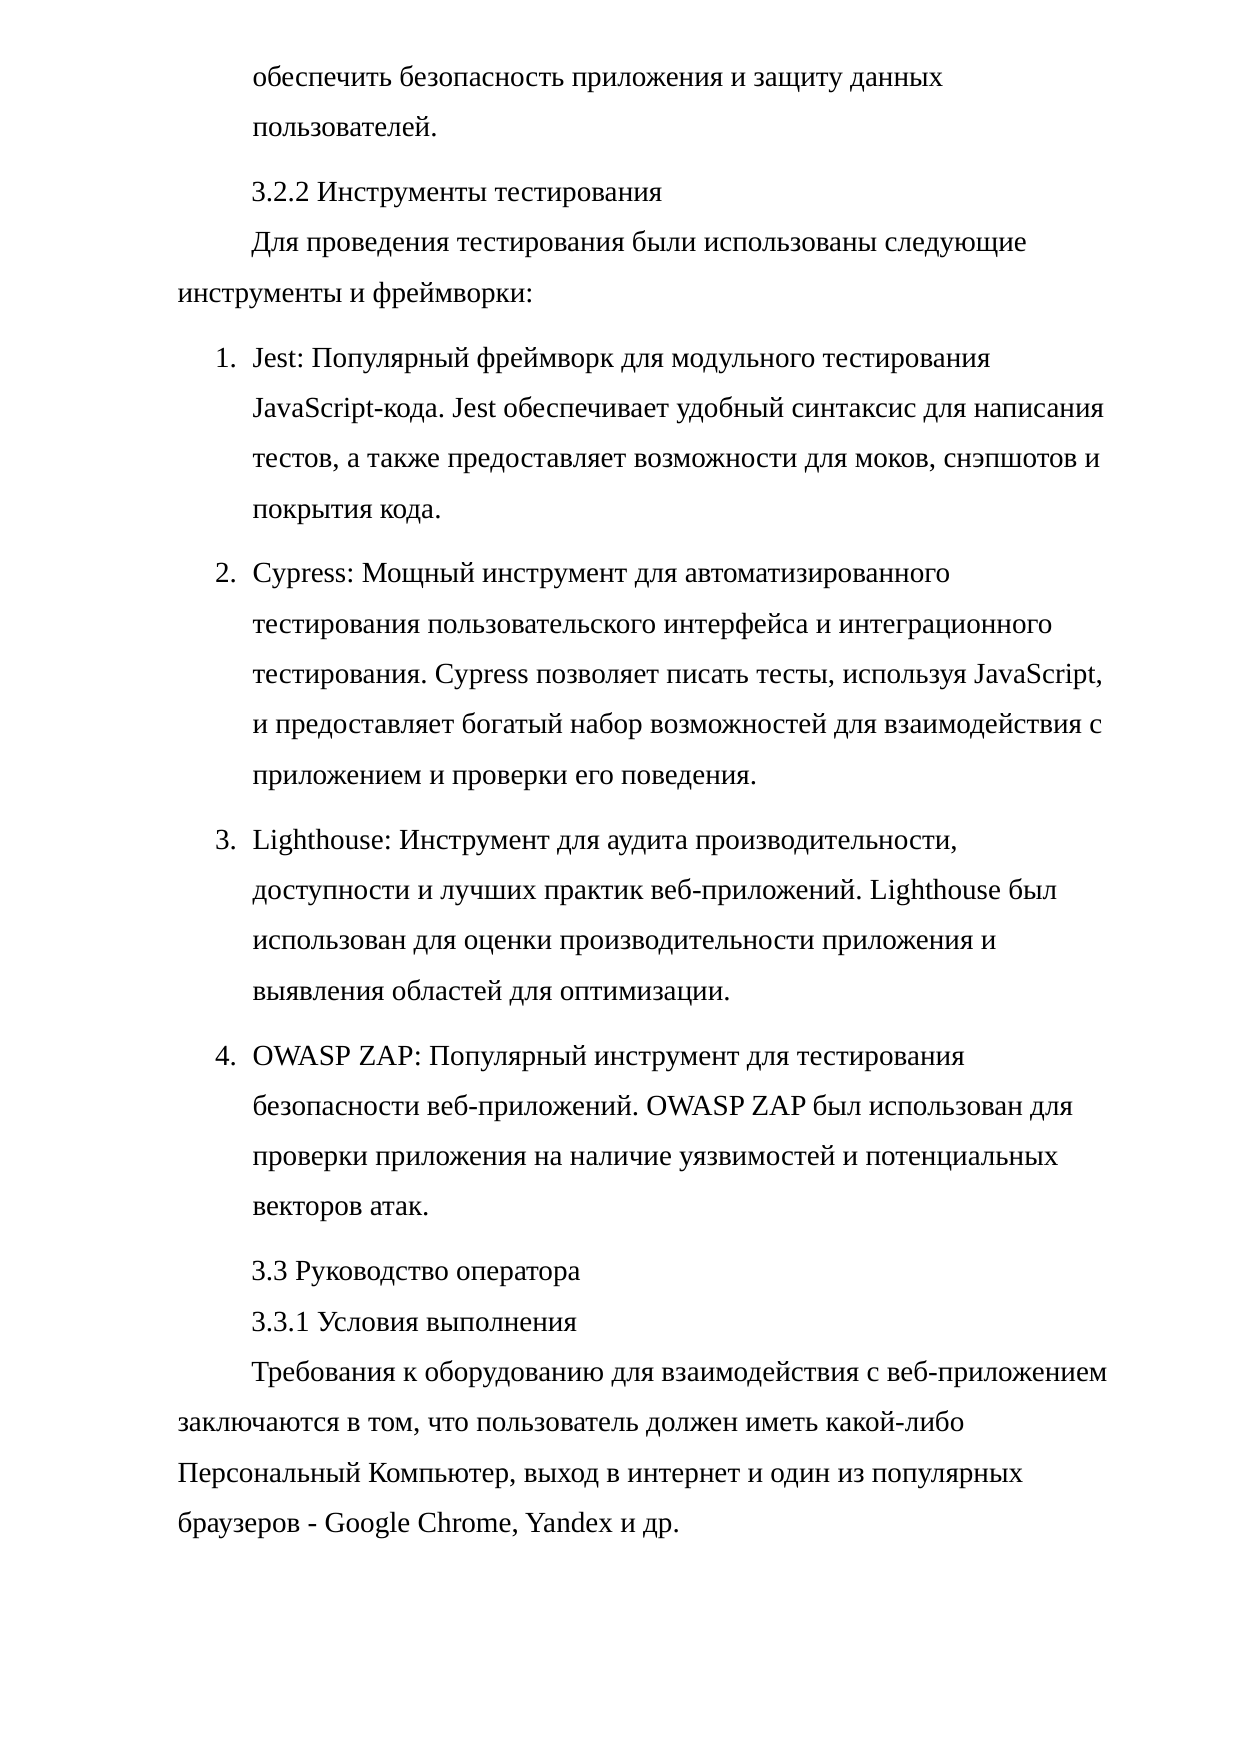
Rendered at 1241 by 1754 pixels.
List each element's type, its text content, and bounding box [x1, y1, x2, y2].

text Для проведения тестирования были использованы следующие инструменты и фреймворки: [177, 224, 1122, 308]
list обеспечить безопасность приложения и защиту данных пользователей. [215, 59, 1122, 143]
subtitle 3.3 Руководство оператора [177, 1253, 1122, 1287]
subtitle 3.3.1 Условия выполнения [177, 1304, 1122, 1337]
text Требования к оборудованию для взаимодействия с веб-приложением заключаются в том, что пользователь должен иметь какой-либо Персональный Компьютер, выход в интернет и один из популярных браузеров - Google Chrome, Yandex и др. [177, 1354, 1122, 1538]
list Cypress: Мощный инструмент для автоматизированного тестирования пользовательского интерфейса и интеграционного тестирования. Cypress позволяет писать тесты, используя JavaScript, и предоставляет богатый набор возможностей для взаимодействия с приложением и проверки его поведения. [215, 556, 1122, 790]
subtitle 3.2.2 Инструменты тестирования [177, 174, 1122, 208]
list Jest: Популярный фреймворк для модульного тестирования JavaScript-кода. Jest обеспечивает удобный синтаксис для написания тестов, а также предоставляет возможности для моков, снэпшотов и покрытия кода. [215, 340, 1122, 524]
list Lighthouse: Инструмент для аудита производительности, доступности и лучших практик веб-приложений. Lighthouse был использован для оценки производительности приложения и выявления областей для оптимизации. [215, 822, 1122, 1006]
list OWASP ZAP: Популярный инструмент для тестирования безопасности веб-приложений. OWASP ZAP был использован для проверки приложения на наличие уязвимостей и потенциальных векторов атак. [215, 1038, 1122, 1222]
